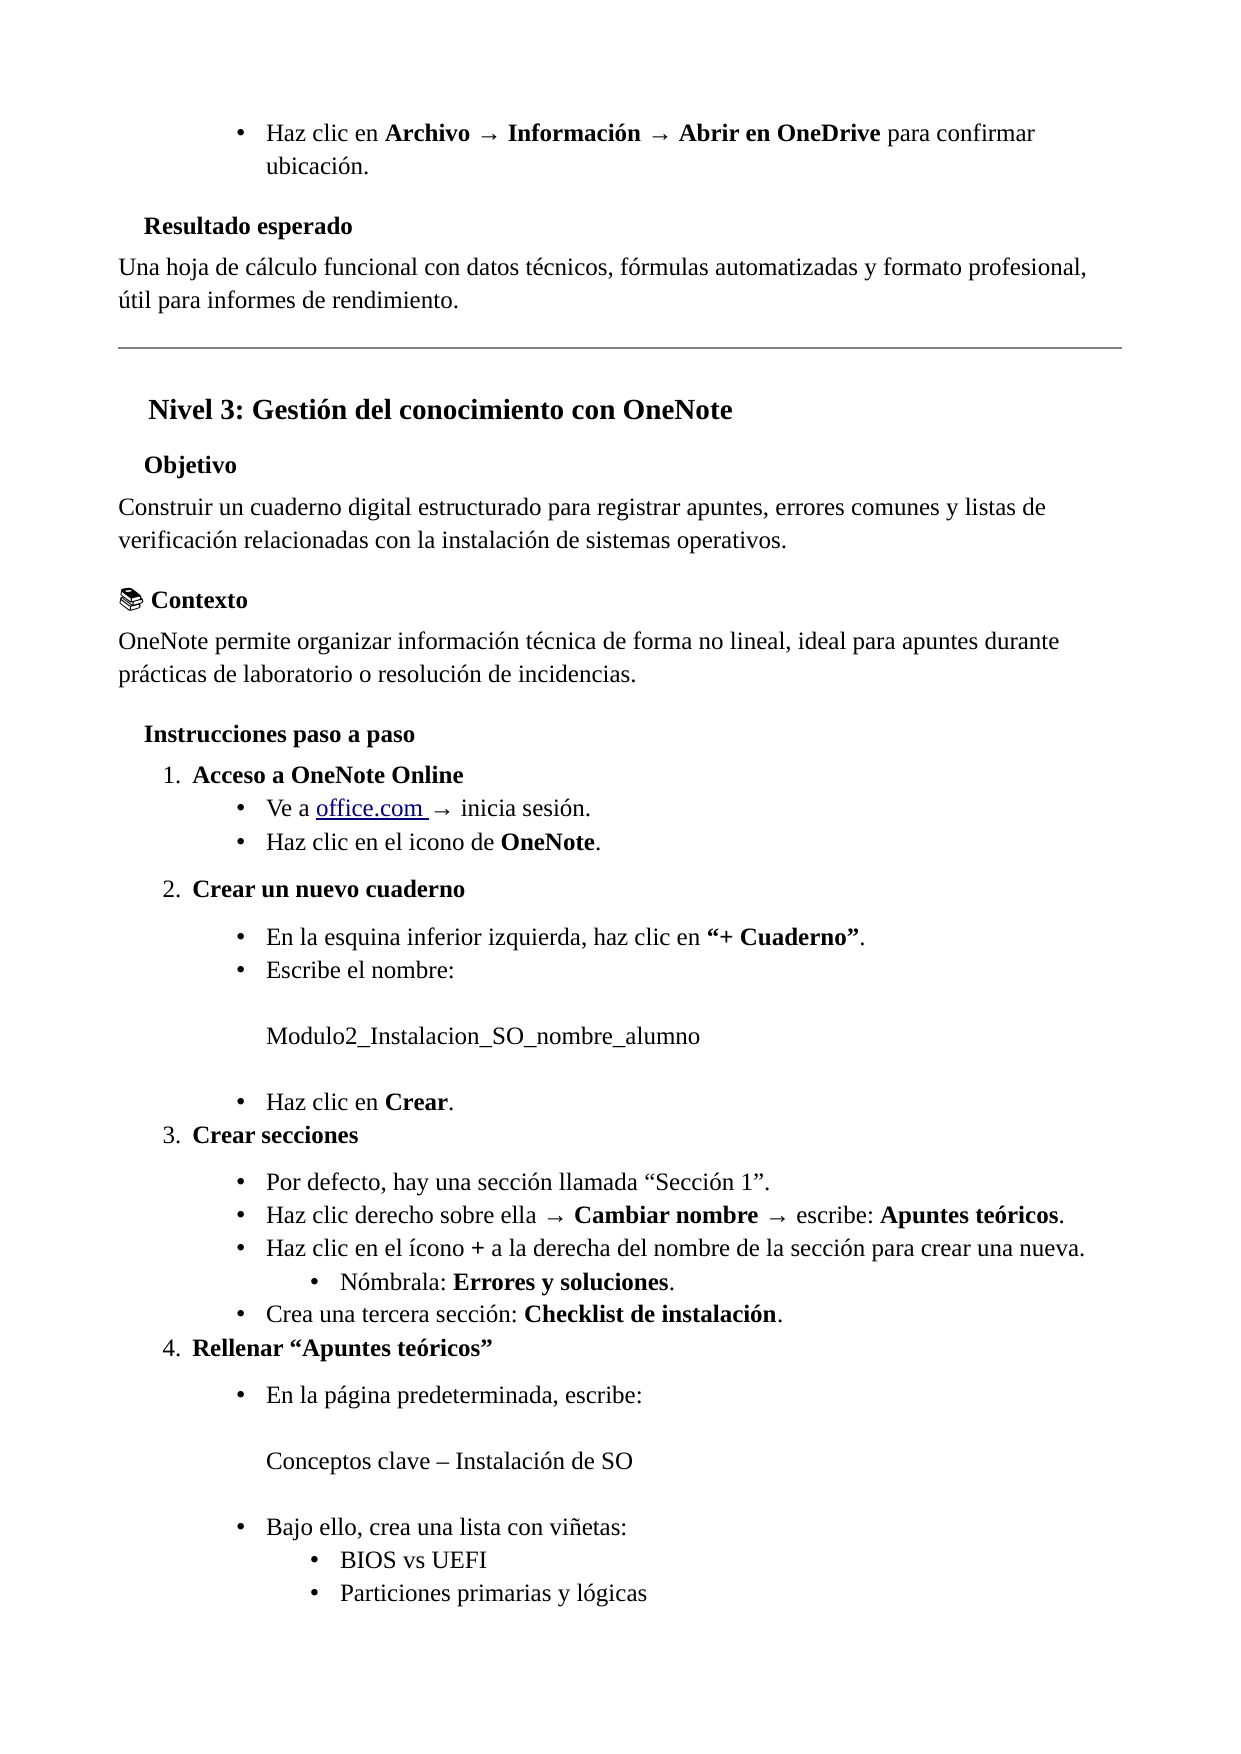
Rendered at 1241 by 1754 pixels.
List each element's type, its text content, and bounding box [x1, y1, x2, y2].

subtitle 🎯 Objetivo [118, 451, 1122, 479]
list Escribe el nombre: [236, 955, 1122, 983]
subtitle ✅ Resultado esperado [118, 211, 1122, 240]
subtitle 📝 Instrucciones paso a paso [118, 719, 1122, 748]
list Haz clic en el icono de OneNote. [236, 827, 1122, 855]
list En la página predeterminada, escribe: [236, 1380, 1122, 1409]
list Crear secciones [162, 1120, 1122, 1149]
list Rellenar “Apuntes teóricos” [162, 1333, 1122, 1361]
list Acceso a OneNote Online [162, 761, 1122, 789]
text Una hoja de cálculo funcional con datos técnicos, fórmulas automatizadas y formato profesional, útil para informes de rendimiento. [118, 252, 1122, 314]
subtitle 🔹 Nivel 3: Gestión del conocimiento con OneNote [118, 392, 1122, 426]
list Particiones primarias y lógicas [310, 1578, 1122, 1607]
list Ve a office.com → inicia sesión. [236, 793, 1122, 822]
subtitle 📚 Contexto [118, 585, 1122, 614]
text Construir un cuaderno digital estructurado para registrar apuntes, errores comunes y listas de verificación relacionadas con la instalación de sistemas operativos. [118, 492, 1122, 553]
list Haz clic en el ícono + a la derecha del nombre de la sección para crear una nueva. [236, 1233, 1122, 1262]
list Bajo ello, crea una lista con viñetas: [236, 1512, 1122, 1541]
list Haz clic en Crear. [236, 1087, 1122, 1116]
list Nómbrala: Errores y soluciones. [310, 1267, 1122, 1295]
list Conceptos clave – Instalación de SO [236, 1446, 1122, 1475]
list Crea una tercera sección: Checklist de instalación. [236, 1299, 1122, 1328]
list Crear un nuevo cuaderno [162, 874, 1122, 903]
list Modulo2_Instalacion_SO_nombre_alumno [236, 1021, 1122, 1049]
list En la esquina inferior izquierda, haz clic en “+ Cuaderno”. [236, 922, 1122, 951]
list Haz clic en Archivo → Información → Abrir en OneDrive para confirmar ubicación. [236, 118, 1122, 180]
list BIOS vs UEFI [310, 1545, 1122, 1574]
text OneNote permite organizar información técnica de forma no lineal, ideal para apuntes durante prácticas de laboratorio o resolución de incidencias. [118, 626, 1122, 688]
list Por defecto, hay una sección llamada “Sección 1”. [236, 1167, 1122, 1196]
list Haz clic derecho sobre ella → Cambiar nombre → escribe: Apuntes teóricos. [236, 1201, 1122, 1229]
